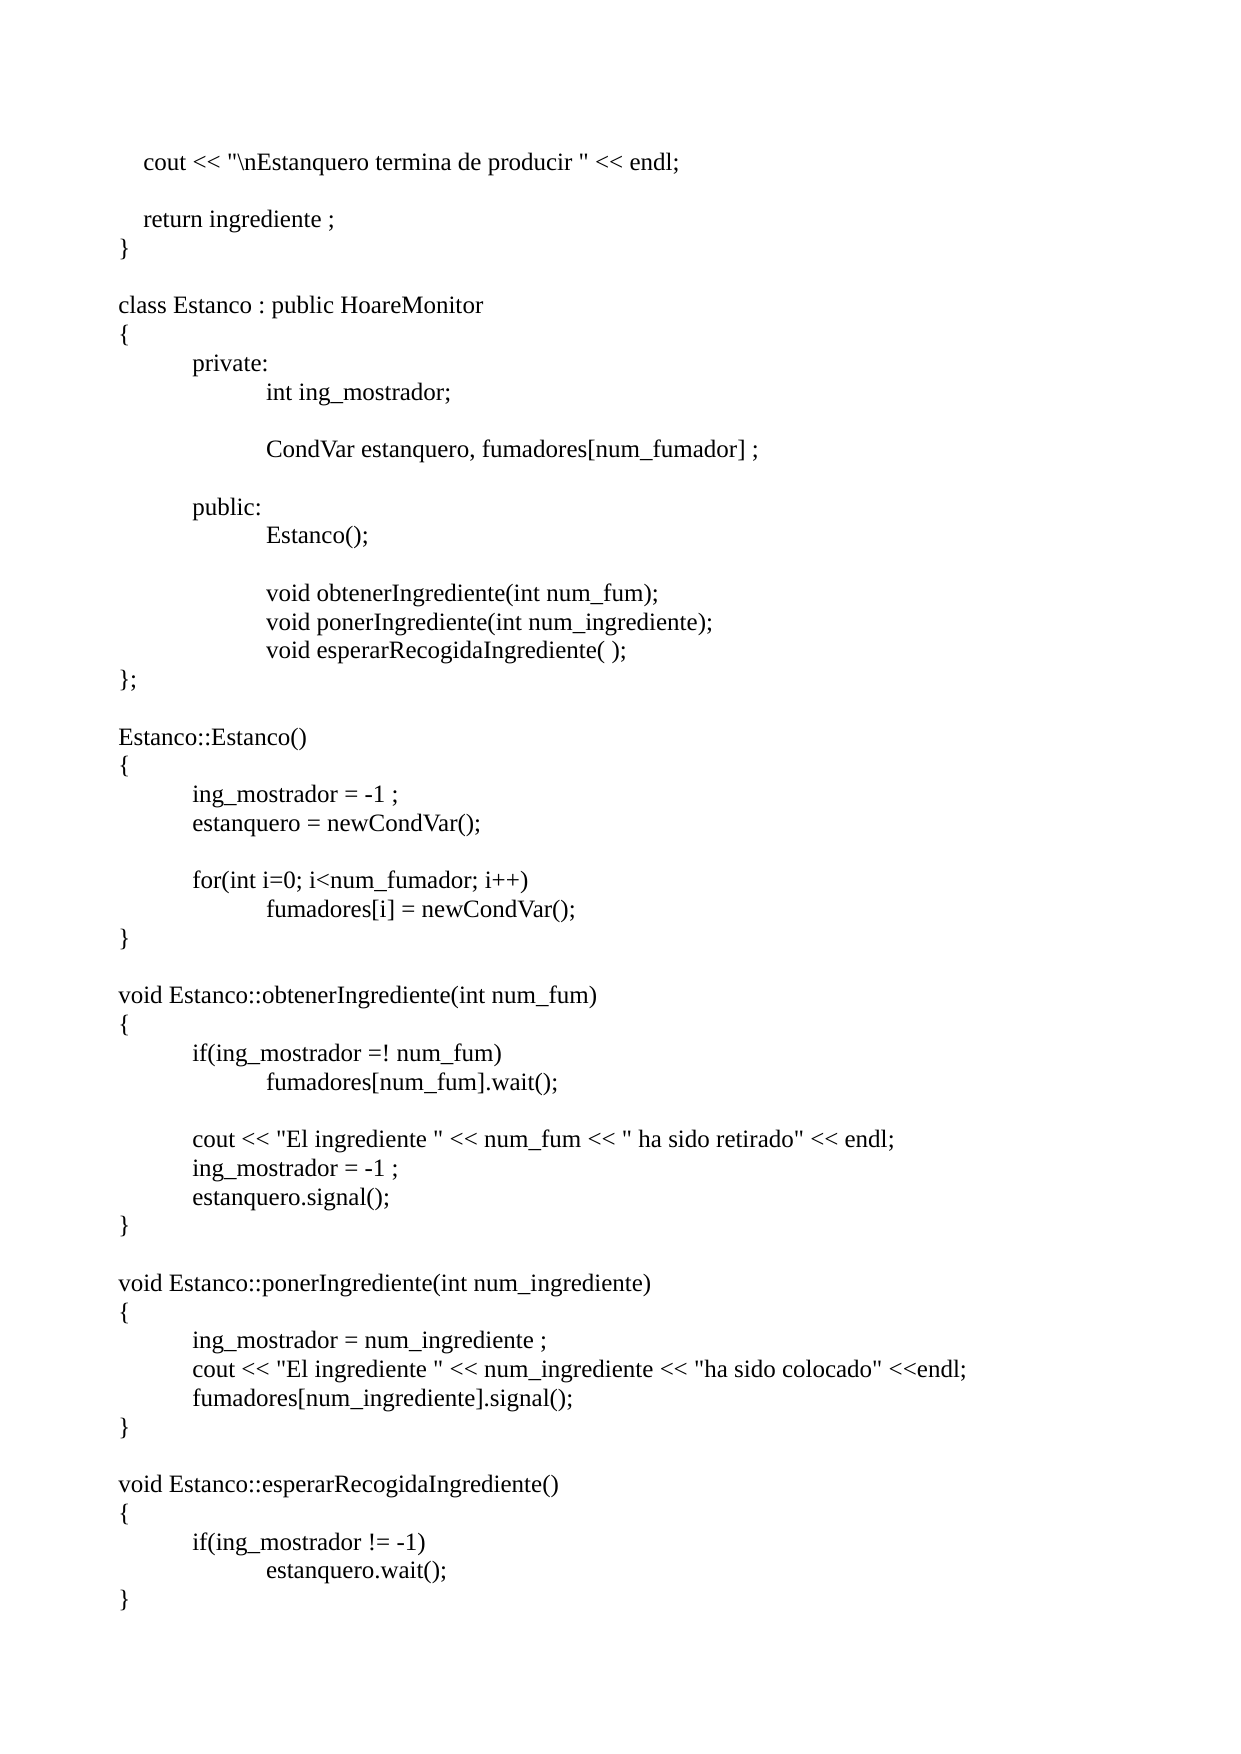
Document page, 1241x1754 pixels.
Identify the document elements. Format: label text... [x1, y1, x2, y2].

text } [118, 1412, 1122, 1441]
text { [118, 1297, 1122, 1326]
text estanquero.wait(); [118, 1556, 1122, 1584]
text CondVar estanquero, fumadores[num_fumador] ; [118, 434, 1122, 463]
text { [118, 751, 1122, 779]
text void ponerIngrediente(int num_ingrediente); [118, 607, 1122, 636]
text { [118, 1498, 1122, 1527]
text cout << "\nEstanquero termina de producir " << endl; [118, 147, 1122, 176]
text Estanco::Estanco() [118, 722, 1122, 751]
text ing_mostrador = -1 ; [118, 1153, 1122, 1182]
text estanquero.signal(); [118, 1182, 1122, 1211]
text cout << "El ingrediente " << num_ingrediente << "ha sido colocado" <<endl; [118, 1354, 1122, 1383]
text { [118, 1009, 1122, 1038]
text return ingrediente ; [118, 204, 1122, 233]
text fumadores[num_fum].wait(); [118, 1067, 1122, 1096]
text ing_mostrador = num_ingrediente ; [118, 1326, 1122, 1354]
text void Estanco::obtenerIngrediente(int num_fum) [118, 981, 1122, 1009]
text private: [118, 348, 1122, 377]
text }; [118, 664, 1122, 693]
text Estanco(); [118, 521, 1122, 549]
text { [118, 319, 1122, 348]
text void obtenerIngrediente(int num_fum); [118, 578, 1122, 607]
text if(ing_mostrador != -1) [118, 1527, 1122, 1556]
text void Estanco::esperarRecogidaIngrediente() [118, 1469, 1122, 1498]
text public: [118, 492, 1122, 521]
text cout << "El ingrediente " << num_fum << " ha sido retirado" << endl; [118, 1124, 1122, 1153]
text estanquero = newCondVar(); [118, 808, 1122, 837]
text fumadores[num_ingrediente].signal(); [118, 1383, 1122, 1412]
text ing_mostrador = -1 ; [118, 779, 1122, 808]
text if(ing_mostrador =! num_fum) [118, 1038, 1122, 1067]
text class Estanco : public HoareMonitor [118, 291, 1122, 319]
text for(int i=0; i<num_fumador; i++) [118, 866, 1122, 894]
text } [118, 1584, 1122, 1613]
text void esperarRecogidaIngrediente( ); [118, 636, 1122, 664]
text void Estanco::ponerIngrediente(int num_ingrediente) [118, 1268, 1122, 1297]
text fumadores[i] = newCondVar(); [118, 894, 1122, 923]
text } [118, 923, 1122, 952]
text } [118, 233, 1122, 262]
text int ing_mostrador; [118, 377, 1122, 406]
text } [118, 1211, 1122, 1239]
